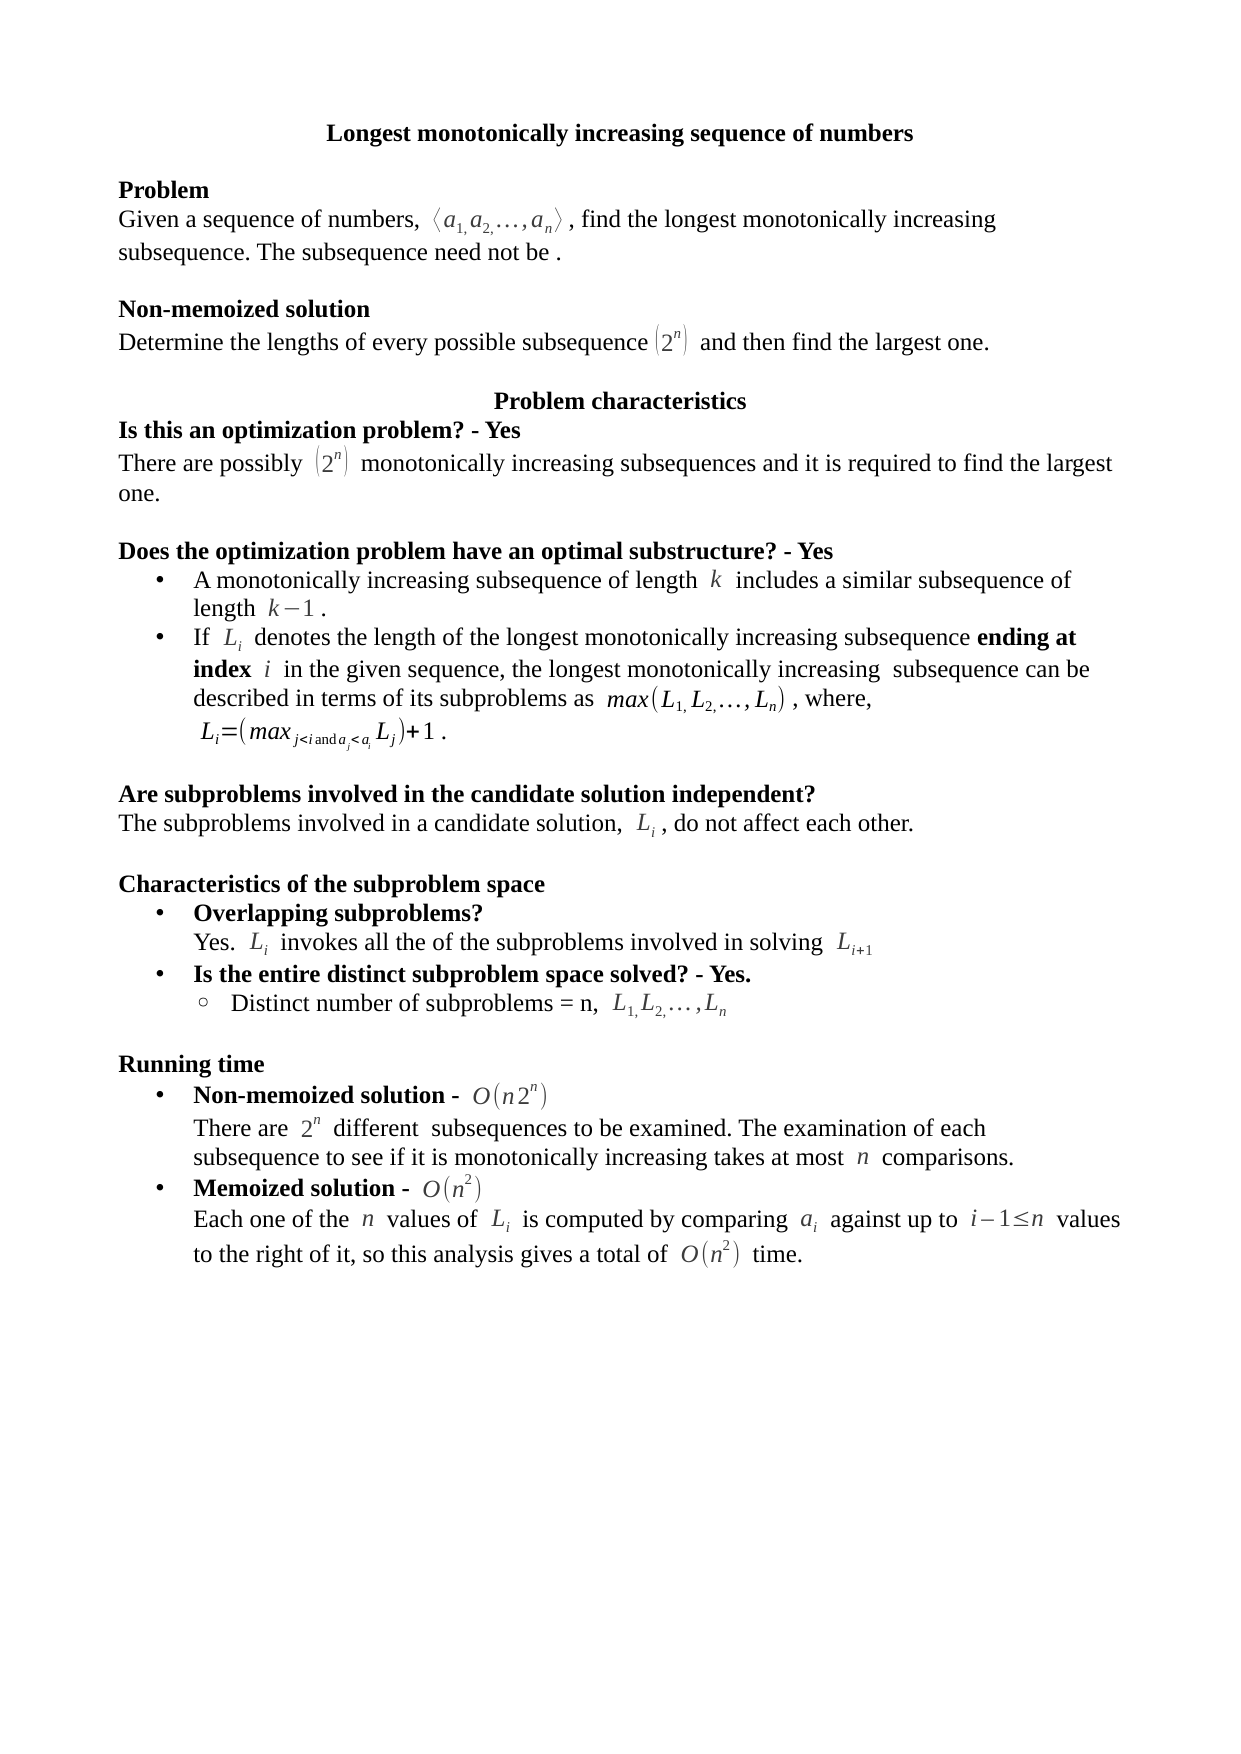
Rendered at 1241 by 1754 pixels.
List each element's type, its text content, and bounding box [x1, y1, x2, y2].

text Does the optimization problem have an optimal substructure? - Yes [118, 536, 1122, 565]
list Is the entire distinct subproblem space solved? - Yes. [156, 959, 1122, 988]
list There are different subsequences to be examined. The examination of each subsequence to see if it is monotonically increasing takes at most comparisons. [156, 1111, 1122, 1171]
list Distinct number of subproblems = n, [193, 988, 1122, 1020]
text Are subproblems involved in the candidate solution independent? [118, 779, 1122, 808]
list Each one of the values of is computed by comparing against up to values to the right of it, so this analysis gives a total of time. [156, 1204, 1122, 1269]
text Problem characteristics [118, 386, 1122, 415]
text There are possibly monotonically increasing subsequences and it is required to find the largest one. [118, 444, 1122, 507]
list Memoized solution - [156, 1171, 1122, 1204]
text Is this an optimization problem? - Yes [118, 415, 1122, 444]
text Determine the lengths of every possible subsequence and then find the largest one. [118, 323, 1122, 358]
text The subproblems involved in a candidate solution, , do not affect each other. [118, 808, 1122, 840]
list If denotes the length of the longest monotonically increasing subsequence ending at index in the given sequence, the longest monotonically increasing subsequence can be described in terms of its subproblems as , where, . [156, 622, 1122, 751]
text Longest monotonically increasing sequence of numbers [118, 118, 1122, 147]
list Non-memoized solution - [156, 1078, 1122, 1111]
text Non-memoized solution [118, 294, 1122, 323]
list A monotonically increasing subsequence of length includes a similar subsequence of length . [156, 565, 1122, 622]
list Yes. invokes all the of the subproblems involved in solving [156, 927, 1122, 959]
text Characteristics of the subproblem space [118, 869, 1122, 898]
text Given a sequence of numbers, , find the longest monotonically increasing subsequence. The subsequence need not be . [118, 204, 1122, 266]
list Overlapping subproblems? [156, 898, 1122, 927]
text Problem [118, 176, 1122, 204]
text Running time [118, 1049, 1122, 1078]
